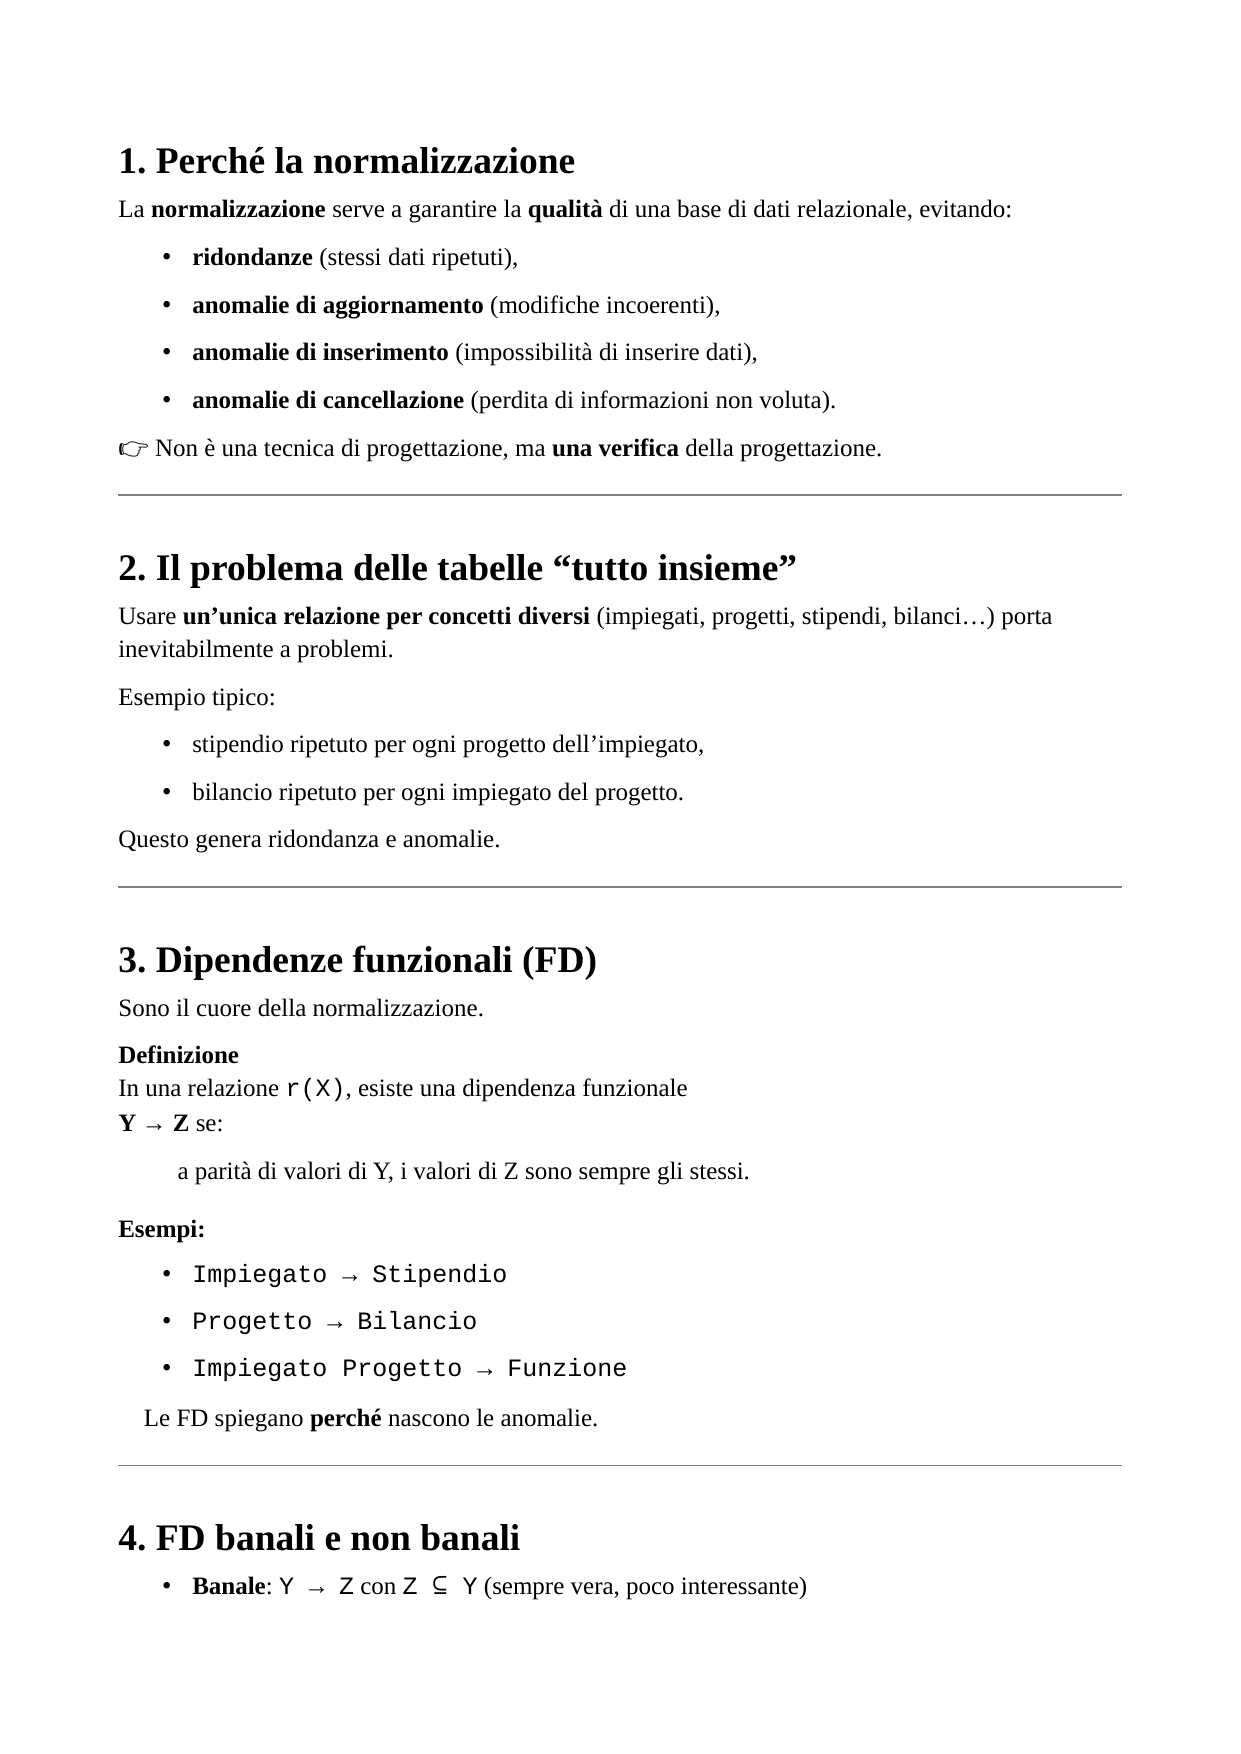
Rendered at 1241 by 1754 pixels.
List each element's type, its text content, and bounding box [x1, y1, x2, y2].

text La normalizzazione serve a garantire la qualità di una base di dati relazionale, evitando: [118, 194, 1122, 223]
text 👉 Non è una tecnica di progettazione, ma una verifica della progettazione. [118, 433, 1122, 461]
text a parità di valori di Y, i valori di Z sono sempre gli stessi. [177, 1156, 1063, 1185]
text Sono il cuore della normalizzazione. [118, 993, 1122, 1021]
text Esempi: [118, 1214, 1122, 1243]
text Questo genera ridondanza e anomalie. [118, 824, 1122, 853]
list Impiegato → Stipendio [162, 1262, 1122, 1290]
text 📌 Le FD spiegano perché nascono le anomalie. [118, 1403, 1122, 1432]
list bilancio ripetuto per ogni impiegato del progetto. [162, 777, 1122, 806]
subtitle 3. Dipendenze funzionali (FD) [118, 937, 1122, 980]
list anomalie di cancellazione (perdita di informazioni non voluta). [162, 385, 1122, 414]
subtitle 1. Perché la normalizzazione [118, 139, 1122, 182]
subtitle 4. FD banali e non banali [118, 1516, 1122, 1559]
list anomalie di inserimento (impossibilità di inserire dati), [162, 337, 1122, 366]
list Banale: Y → Z con Z ⊆ Y (sempre vera, poco interessante) [162, 1571, 1122, 1602]
list stipendio ripetuto per ogni progetto dell’impiegato, [162, 729, 1122, 758]
text Esempio tipico: [118, 682, 1122, 710]
subtitle 2. Il problema delle tabelle “tutto insieme” [118, 545, 1122, 588]
list Progetto → Bilancio [162, 1309, 1122, 1337]
list ridondanze (stessi dati ripetuti), [162, 242, 1122, 271]
text Usare un’unica relazione per concetti diversi (impiegati, progetti, stipendi, bilanci…) porta inevitabilmente a problemi. [118, 601, 1122, 663]
list Impiegato Progetto → Funzione [162, 1356, 1122, 1384]
text Definizione In una relazione r(X), esiste una dipendenza funzionale Y → Z se: [118, 1040, 1122, 1137]
list anomalie di aggiornamento (modifiche incoerenti), [162, 290, 1122, 318]
